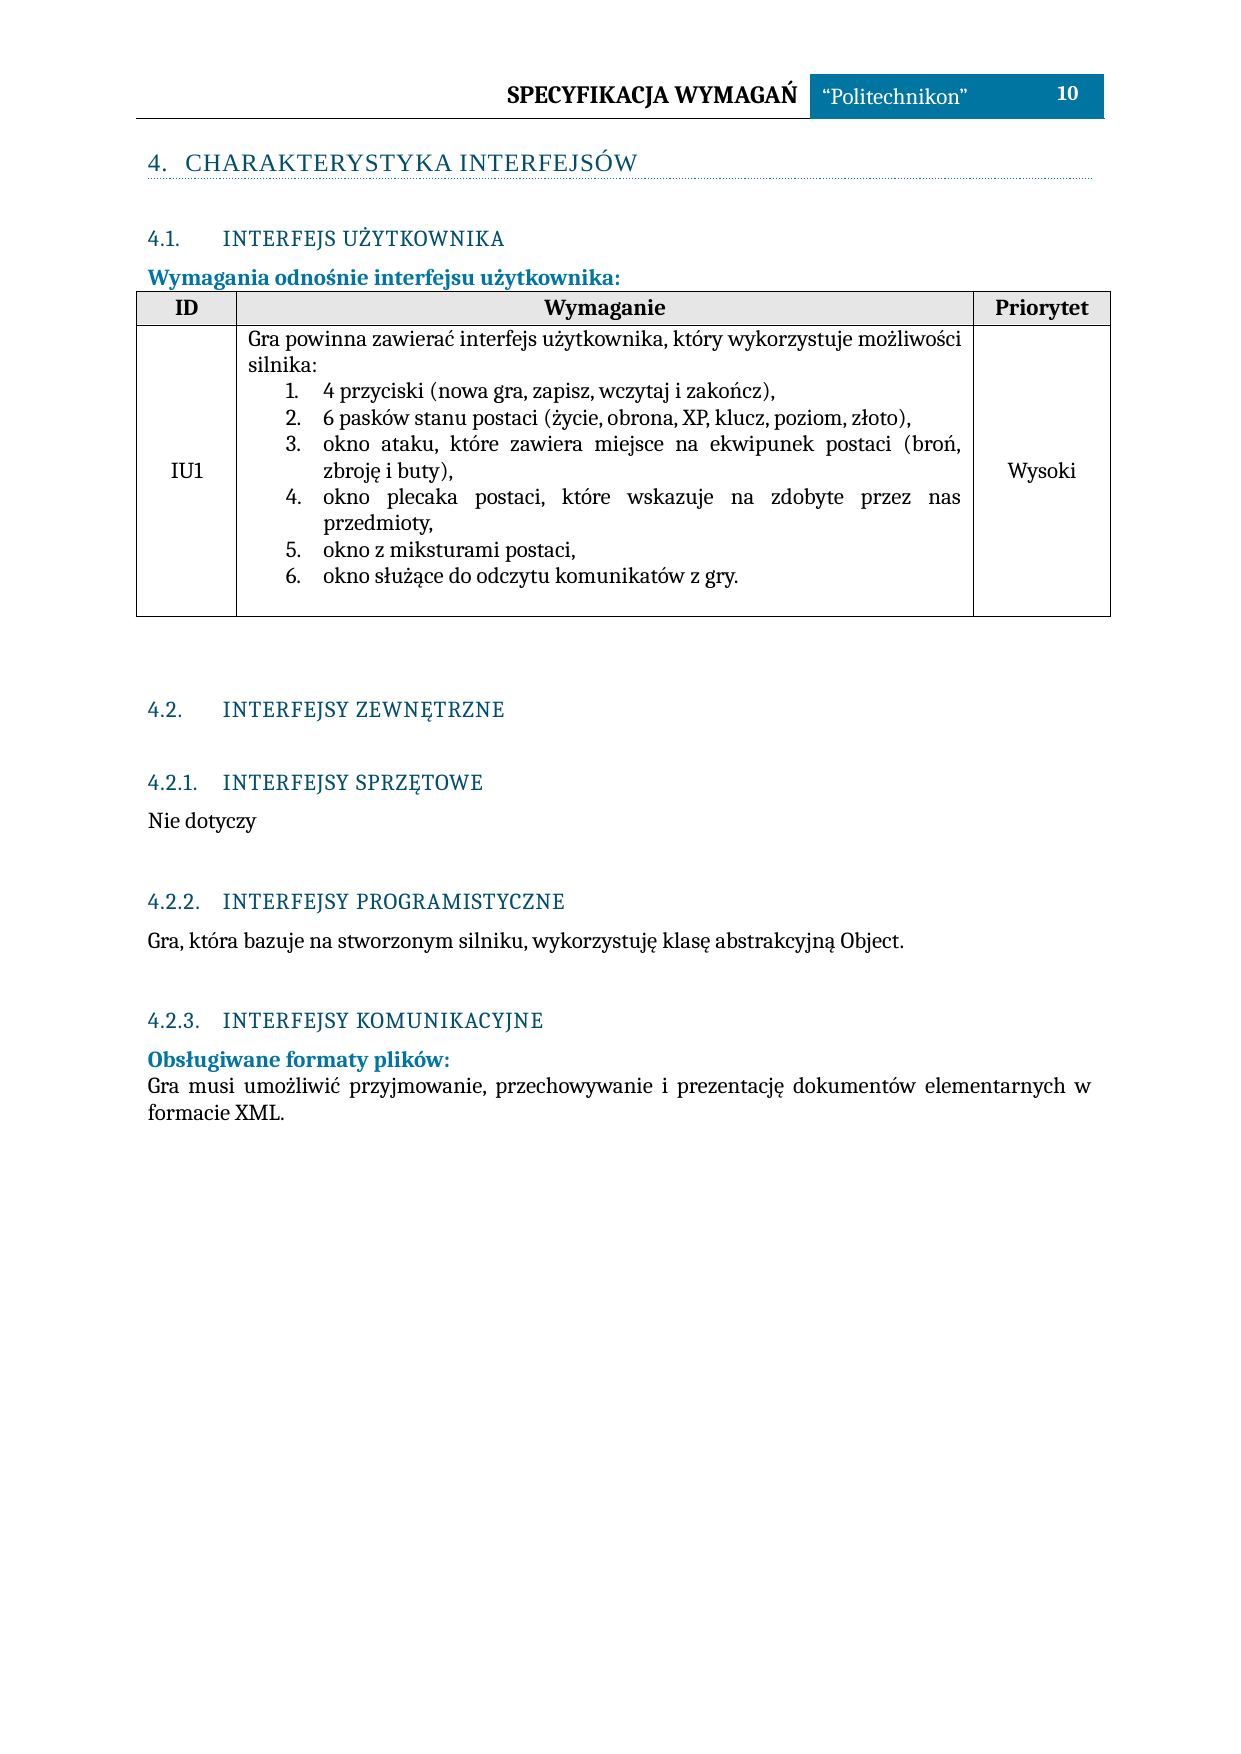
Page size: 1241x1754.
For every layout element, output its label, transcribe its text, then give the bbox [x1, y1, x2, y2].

list Interfejsy zewnętrzne [148, 697, 1092, 723]
text Obsługiwane formaty plików: [148, 1047, 1092, 1073]
text Nie dotyczy [148, 808, 1092, 834]
table_header Wymaganie [237, 292, 973, 324]
list Interfejs użytkownika [148, 225, 1092, 252]
table_header ID [137, 292, 236, 324]
table_header Priorytet [974, 292, 1110, 324]
list Interfejsy programistyczne [148, 889, 1092, 915]
table_cell IU1 [137, 326, 236, 616]
table_cell Gra powinna zawierać interfejs użytkownika, który wykorzystuje możliwości silnika: 4 przyciski (nowa gra, zapisz, wczytaj i zakończ), 6 pasków stanu postaci (życie, obrona, XP, klucz, poziom, złoto), okno ataku, które zawiera miejsce na ekwipunek postaci (broń, zbroję i buty), okno plecaka postaci, które wskazuje na zdobyte przez nas przedmioty, okno z miksturami postaci, okno służące do odczytu komunikatów z gry. [237, 326, 973, 616]
list Charakterystyka interfejsów [148, 148, 1092, 179]
table_cell Wysoki [974, 326, 1110, 616]
text Wymagania odnośnie interfejsu użytkownika: [148, 264, 1092, 291]
list Interfejsy sprzętowe [148, 769, 1092, 796]
list Interfejsy komunikacyjne [148, 1008, 1092, 1034]
text Gra musi umożliwić przyjmowanie, przechowywanie i prezentację dokumentów elementarnych w formacie XML. [148, 1073, 1092, 1126]
text Gra, która bazuje na stworzonym silniku, wykorzystuję klasę abstrakcyjną Object. [148, 927, 1092, 954]
